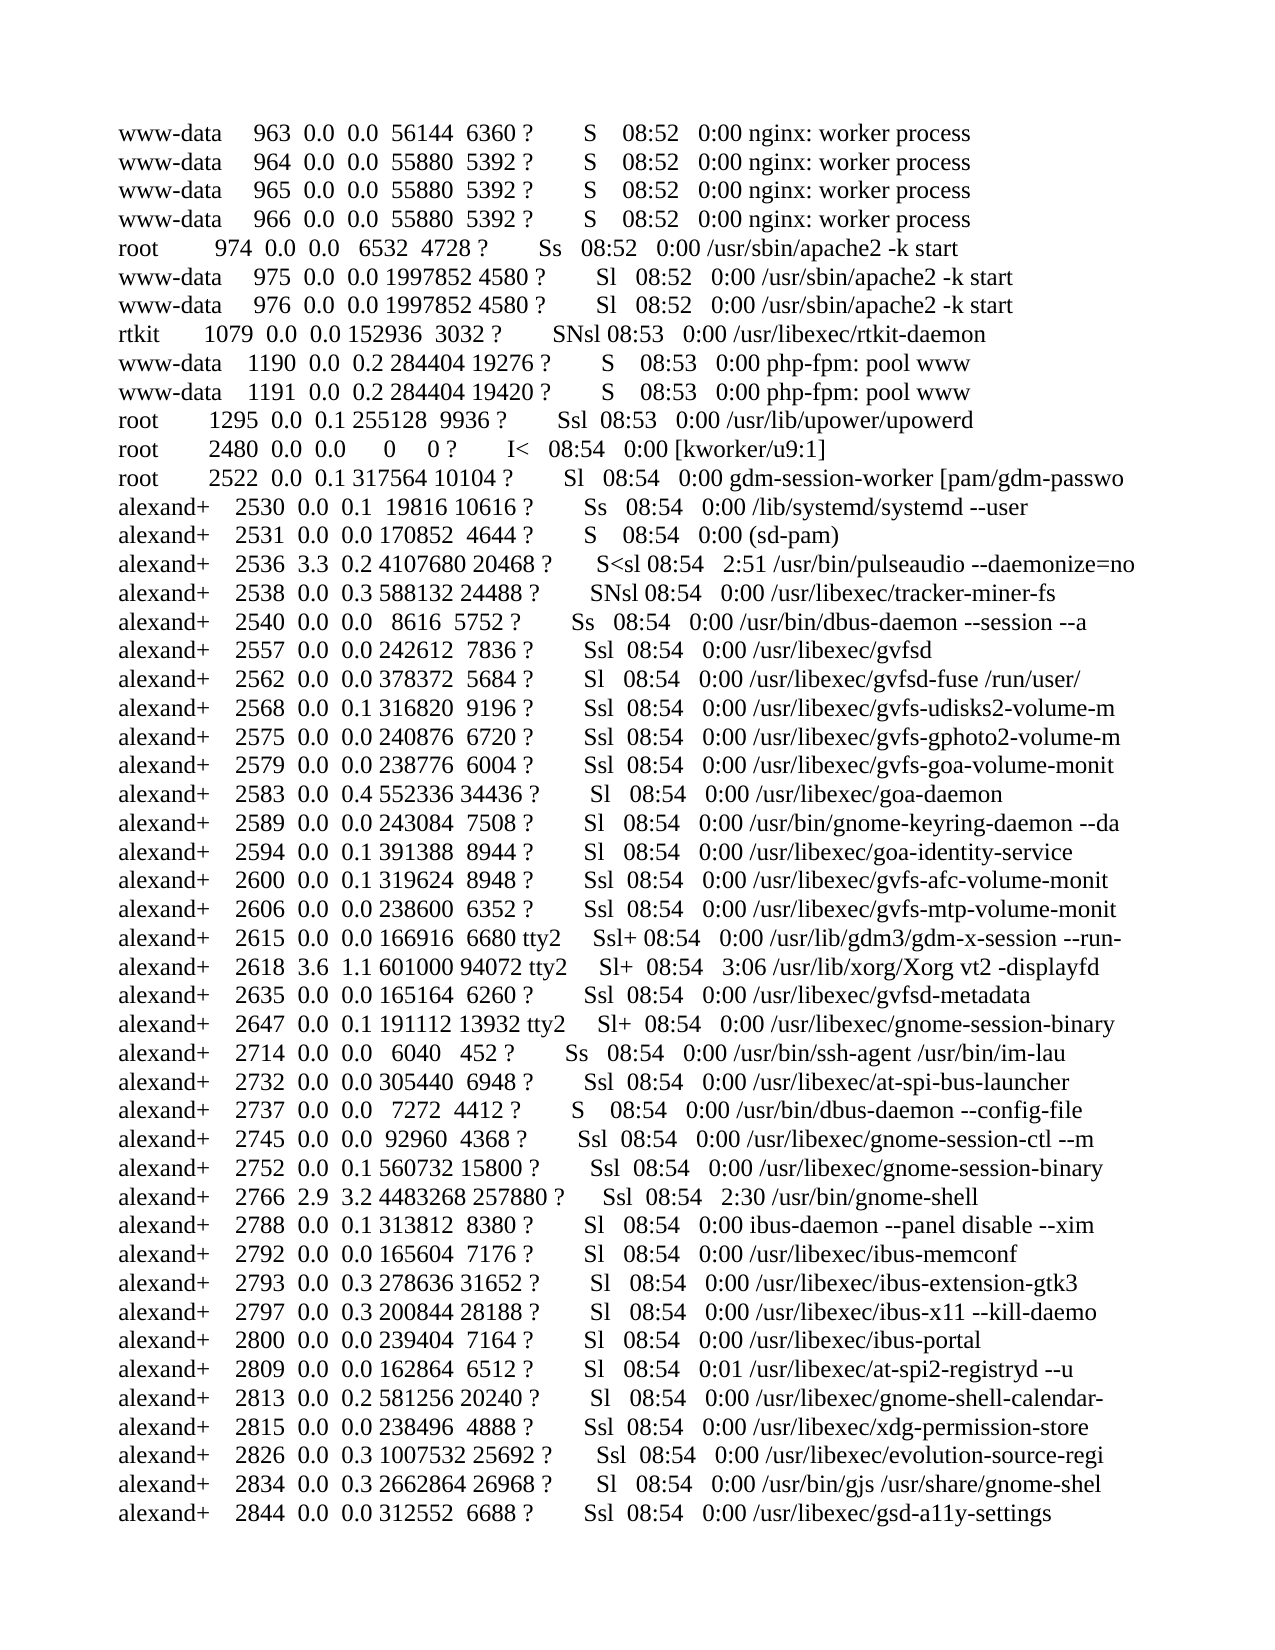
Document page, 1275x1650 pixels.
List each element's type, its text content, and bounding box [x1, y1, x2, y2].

text alexand+ 2793 0.0 0.3 278636 31652 ? Sl 08:54 0:00 /usr/libexec/ibus-extension-gtk3 [118, 1268, 1157, 1297]
text alexand+ 2800 0.0 0.0 239404 7164 ? Sl 08:54 0:00 /usr/libexec/ibus-portal [118, 1326, 1157, 1354]
text alexand+ 2815 0.0 0.0 238496 4888 ? Ssl 08:54 0:00 /usr/libexec/xdg-permission-store [118, 1412, 1157, 1441]
text www-data 966 0.0 0.0 55880 5392 ? S 08:52 0:00 nginx: worker process [118, 204, 1157, 233]
text alexand+ 2797 0.0 0.3 200844 28188 ? Sl 08:54 0:00 /usr/libexec/ibus-x11 --kill-daemo [118, 1297, 1157, 1326]
text alexand+ 2536 3.3 0.2 4107680 20468 ? S<sl 08:54 2:51 /usr/bin/pulseaudio --daemonize=no [118, 549, 1157, 578]
text alexand+ 2583 0.0 0.4 552336 34436 ? Sl 08:54 0:00 /usr/libexec/goa-daemon [118, 779, 1157, 808]
text alexand+ 2826 0.0 0.3 1007532 25692 ? Ssl 08:54 0:00 /usr/libexec/evolution-source-regi [118, 1441, 1157, 1469]
text alexand+ 2647 0.0 0.1 191112 13932 tty2 Sl+ 08:54 0:00 /usr/libexec/gnome-session-binary [118, 1009, 1157, 1038]
text alexand+ 2618 3.6 1.1 601000 94072 tty2 Sl+ 08:54 3:06 /usr/lib/xorg/Xorg vt2 -displayfd [118, 952, 1157, 981]
text alexand+ 2615 0.0 0.0 166916 6680 tty2 Ssl+ 08:54 0:00 /usr/lib/gdm3/gdm-x-session --run- [118, 923, 1157, 952]
text www-data 1190 0.0 0.2 284404 19276 ? S 08:53 0:00 php-fpm: pool www [118, 348, 1157, 377]
text alexand+ 2575 0.0 0.0 240876 6720 ? Ssl 08:54 0:00 /usr/libexec/gvfs-gphoto2-volume-m [118, 722, 1157, 751]
text alexand+ 2635 0.0 0.0 165164 6260 ? Ssl 08:54 0:00 /usr/libexec/gvfsd-metadata [118, 981, 1157, 1009]
text alexand+ 2579 0.0 0.0 238776 6004 ? Ssl 08:54 0:00 /usr/libexec/gvfs-goa-volume-monit [118, 751, 1157, 779]
text alexand+ 2714 0.0 0.0 6040 452 ? Ss 08:54 0:00 /usr/bin/ssh-agent /usr/bin/im-lau [118, 1038, 1157, 1067]
text alexand+ 2589 0.0 0.0 243084 7508 ? Sl 08:54 0:00 /usr/bin/gnome-keyring-daemon --da [118, 808, 1157, 837]
text alexand+ 2606 0.0 0.0 238600 6352 ? Ssl 08:54 0:00 /usr/libexec/gvfs-mtp-volume-monit [118, 894, 1157, 923]
text rtkit 1079 0.0 0.0 152936 3032 ? SNsl 08:53 0:00 /usr/libexec/rtkit-daemon [118, 319, 1157, 348]
text root 2522 0.0 0.1 317564 10104 ? Sl 08:54 0:00 gdm-session-worker [pam/gdm-passwo [118, 463, 1157, 492]
text alexand+ 2809 0.0 0.0 162864 6512 ? Sl 08:54 0:01 /usr/libexec/at-spi2-registryd --u [118, 1354, 1157, 1383]
text alexand+ 2788 0.0 0.1 313812 8380 ? Sl 08:54 0:00 ibus-daemon --panel disable --xim [118, 1211, 1157, 1239]
text alexand+ 2557 0.0 0.0 242612 7836 ? Ssl 08:54 0:00 /usr/libexec/gvfsd [118, 636, 1157, 664]
text alexand+ 2745 0.0 0.0 92960 4368 ? Ssl 08:54 0:00 /usr/libexec/gnome-session-ctl --m [118, 1124, 1157, 1153]
text alexand+ 2844 0.0 0.0 312552 6688 ? Ssl 08:54 0:00 /usr/libexec/gsd-a11y-settings [118, 1498, 1157, 1527]
text alexand+ 2540 0.0 0.0 8616 5752 ? Ss 08:54 0:00 /usr/bin/dbus-daemon --session --a [118, 607, 1157, 636]
text alexand+ 2732 0.0 0.0 305440 6948 ? Ssl 08:54 0:00 /usr/libexec/at-spi-bus-launcher [118, 1067, 1157, 1096]
text alexand+ 2813 0.0 0.2 581256 20240 ? Sl 08:54 0:00 /usr/libexec/gnome-shell-calendar- [118, 1383, 1157, 1412]
text www-data 964 0.0 0.0 55880 5392 ? S 08:52 0:00 nginx: worker process [118, 147, 1157, 176]
text alexand+ 2531 0.0 0.0 170852 4644 ? S 08:54 0:00 (sd-pam) [118, 521, 1157, 549]
text alexand+ 2737 0.0 0.0 7272 4412 ? S 08:54 0:00 /usr/bin/dbus-daemon --config-file [118, 1096, 1157, 1124]
text alexand+ 2594 0.0 0.1 391388 8944 ? Sl 08:54 0:00 /usr/libexec/goa-identity-service [118, 837, 1157, 866]
text alexand+ 2834 0.0 0.3 2662864 26968 ? Sl 08:54 0:00 /usr/bin/gjs /usr/share/gnome-shel [118, 1469, 1157, 1498]
text www-data 975 0.0 0.0 1997852 4580 ? Sl 08:52 0:00 /usr/sbin/apache2 -k start [118, 262, 1157, 291]
text alexand+ 2752 0.0 0.1 560732 15800 ? Ssl 08:54 0:00 /usr/libexec/gnome-session-binary [118, 1153, 1157, 1182]
text www-data 976 0.0 0.0 1997852 4580 ? Sl 08:52 0:00 /usr/sbin/apache2 -k start [118, 291, 1157, 319]
text alexand+ 2530 0.0 0.1 19816 10616 ? Ss 08:54 0:00 /lib/systemd/systemd --user [118, 492, 1157, 521]
text alexand+ 2766 2.9 3.2 4483268 257880 ? Ssl 08:54 2:30 /usr/bin/gnome-shell [118, 1182, 1157, 1211]
text alexand+ 2562 0.0 0.0 378372 5684 ? Sl 08:54 0:00 /usr/libexec/gvfsd-fuse /run/user/ [118, 664, 1157, 693]
text root 2480 0.0 0.0 0 0 ? I< 08:54 0:00 [kworker/u9:1] [118, 434, 1157, 463]
text alexand+ 2568 0.0 0.1 316820 9196 ? Ssl 08:54 0:00 /usr/libexec/gvfs-udisks2-volume-m [118, 693, 1157, 722]
text alexand+ 2538 0.0 0.3 588132 24488 ? SNsl 08:54 0:00 /usr/libexec/tracker-miner-fs [118, 578, 1157, 607]
text www-data 963 0.0 0.0 56144 6360 ? S 08:52 0:00 nginx: worker process [118, 118, 1157, 147]
text www-data 965 0.0 0.0 55880 5392 ? S 08:52 0:00 nginx: worker process [118, 176, 1157, 204]
text www-data 1191 0.0 0.2 284404 19420 ? S 08:53 0:00 php-fpm: pool www [118, 377, 1157, 406]
text root 1295 0.0 0.1 255128 9936 ? Ssl 08:53 0:00 /usr/lib/upower/upowerd [118, 406, 1157, 434]
text alexand+ 2792 0.0 0.0 165604 7176 ? Sl 08:54 0:00 /usr/libexec/ibus-memconf [118, 1239, 1157, 1268]
text alexand+ 2600 0.0 0.1 319624 8948 ? Ssl 08:54 0:00 /usr/libexec/gvfs-afc-volume-monit [118, 866, 1157, 894]
text root 974 0.0 0.0 6532 4728 ? Ss 08:52 0:00 /usr/sbin/apache2 -k start [118, 233, 1157, 262]
